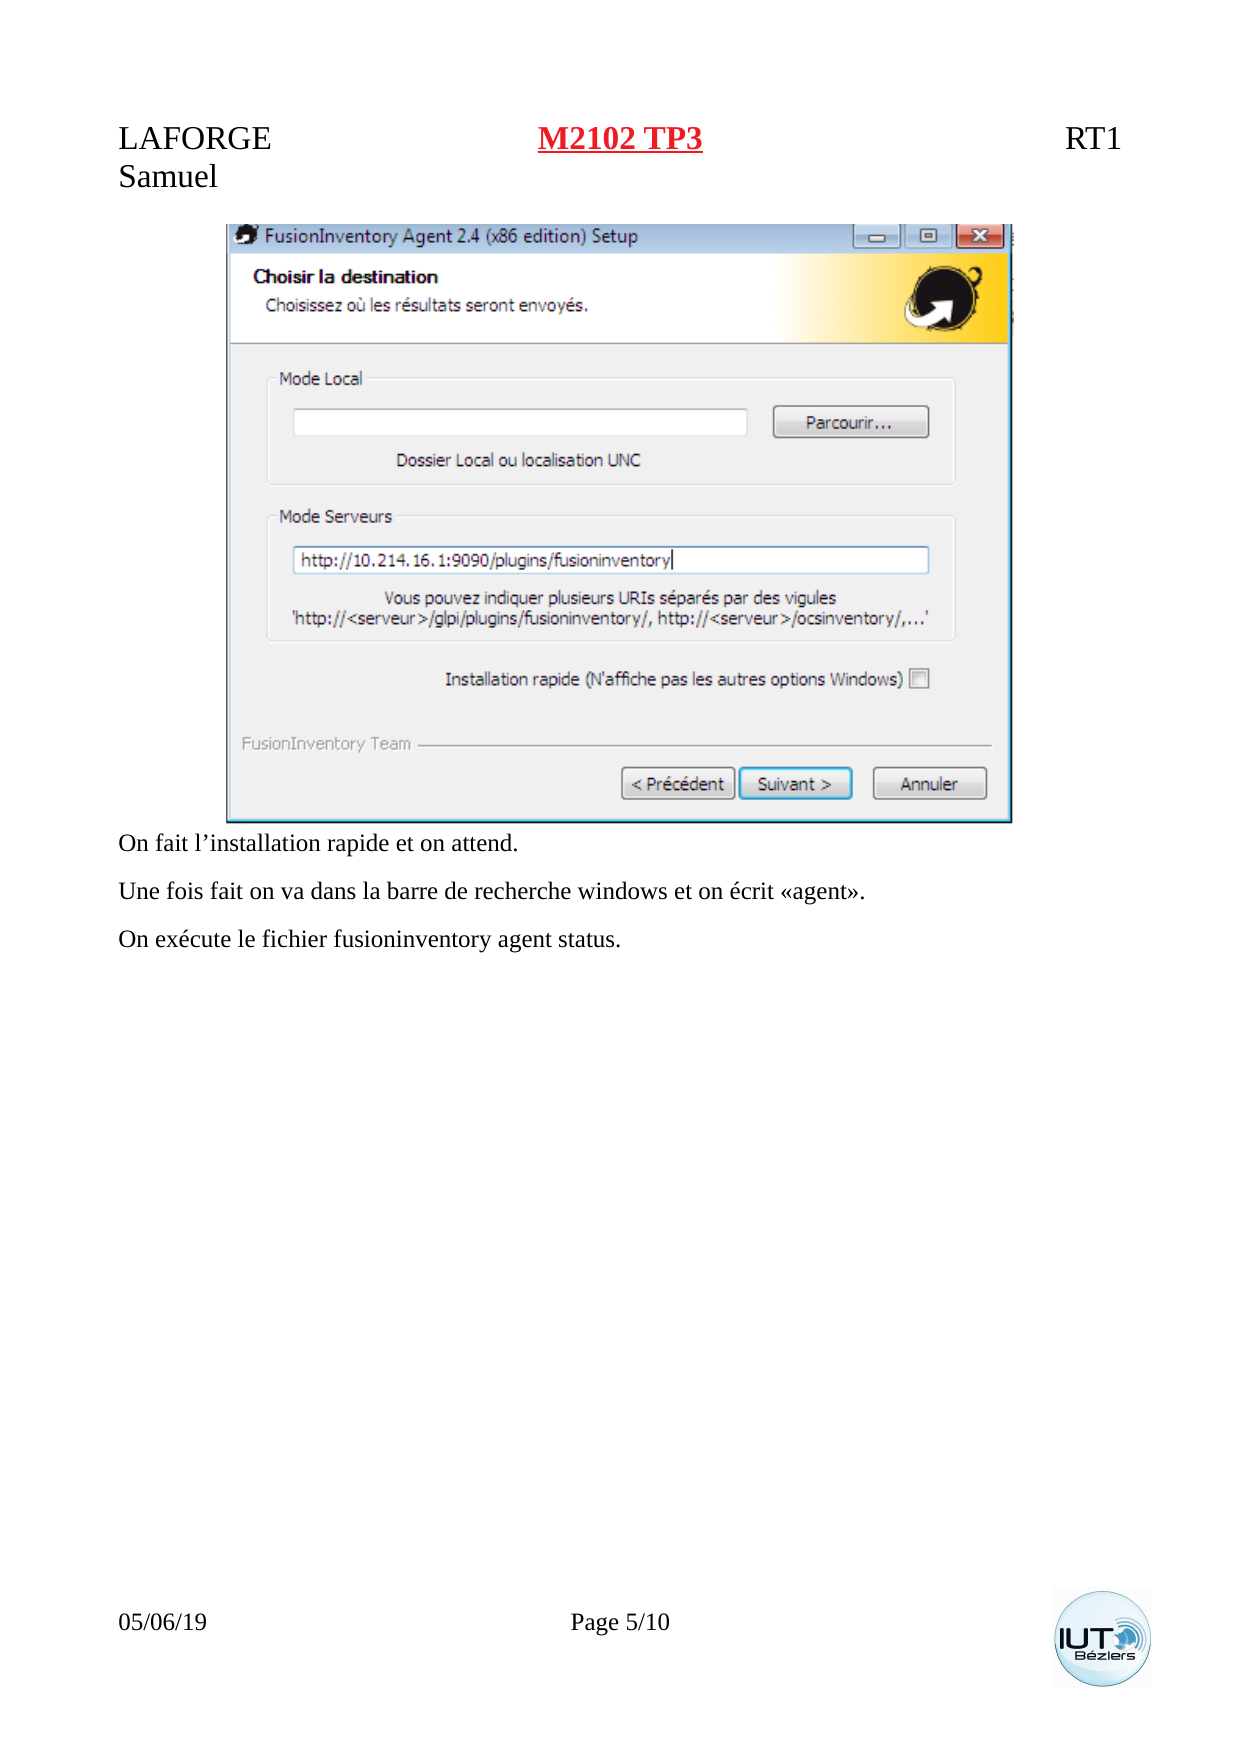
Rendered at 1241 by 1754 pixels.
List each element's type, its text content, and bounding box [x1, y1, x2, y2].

text Une fois fait on va dans la barre de recherche windows et on écrit «agent». [118, 876, 1122, 905]
picture [226, 224, 1014, 825]
text On fait l’installation rapide et on attend. [118, 224, 1122, 857]
picture [1051, 1587, 1153, 1688]
text On exécute le fichier fusioninventory agent status. [118, 924, 1122, 952]
